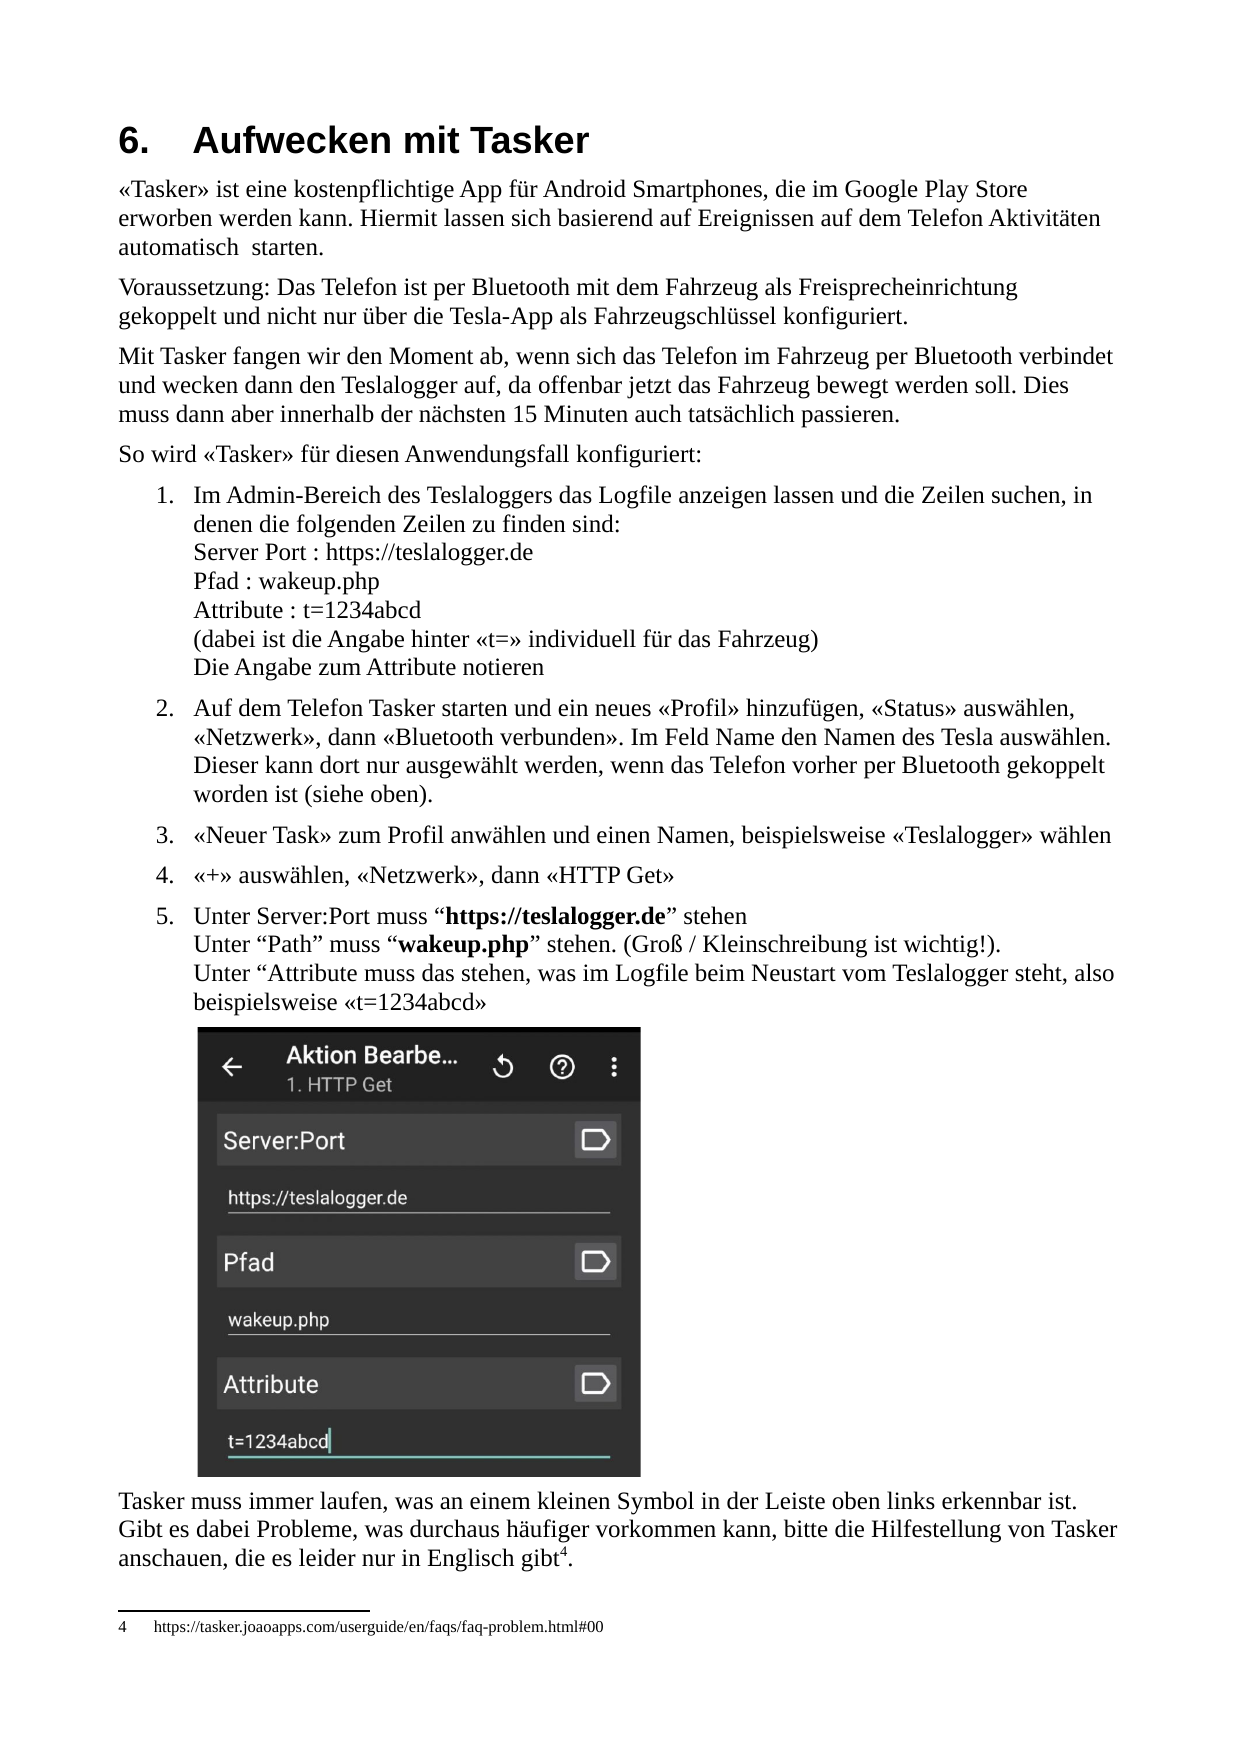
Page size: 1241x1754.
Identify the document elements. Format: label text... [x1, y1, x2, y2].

text Mit Tasker fangen wir den Moment ab, wenn sich das Telefon im Fahrzeug per Bluetooth verbindet und wecken dann den Teslalogger auf, da offenbar jetzt das Fahrzeug bewegt werden soll. Dies muss dann aber innerhalb der nächsten 15 Minuten auch tatsächlich passieren. [118, 341, 1122, 428]
list Auf dem Telefon Tasker starten und ein neues «Profil» hinzufügen, «Status» auswählen, «Netzwerk», dann «Bluetooth verbunden». Im Feld Name den Namen des Tesla auswählen. Dieser kann dort nur ausgewählt werden, wenn das Telefon vorher per Bluetooth gekoppelt worden ist (siehe oben). [156, 693, 1122, 808]
text So wird «Tasker» für diesen Anwendungsfall konfiguriert: [118, 439, 1122, 468]
text Voraussetzung: Das Telefon ist per Bluetooth mit dem Fahrzeug als Freisprecheinrichtung gekoppelt und nicht nur über die Tesla-App als Fahrzeugschlüssel konfiguriert. [118, 272, 1122, 330]
text «Tasker» ist eine kostenpflichtige App für Android Smartphones, die im Google Play Store erworben werden kann. Hiermit lassen sich basierend auf Ereignissen auf dem Telefon Aktivitäten automatisch starten. [118, 174, 1122, 260]
list «Neuer Task» zum Profil anwählen und einen Namen, beispielsweise «Teslalogger» wählen [156, 820, 1122, 848]
subtitle Aufwecken mit Tasker [118, 118, 1122, 162]
list «+» auswählen, «Netzwerk», dann «HTTP Get» [156, 860, 1122, 889]
text https://tasker.joaoapps.com/userguide/en/faqs/faq-problem.html#00 [118, 1617, 1122, 1636]
list Im Admin-Bereich des Teslaloggers das Logfile anzeigen lassen und die Zeilen suchen, in denen die folgenden Zeilen zu finden sind: Server Port : https://teslalogger.de Pfad : wakeup.php Attribute : t=1234abcd (dabei ist die Angabe hinter «t=» individuell für das Fahrzeug) Die Angabe zum Attribute notieren [156, 480, 1122, 681]
list Unter Server:Port muss “https://teslalogger.de” stehen Unter “Path” muss “wakeup.php” stehen. (Groß / Kleinschreibung ist wichtig!). Unter “Attribute muss das stehen, was im Logfile beim Neustart vom Teslalogger steht, also beispielsweise «t=1234abcd» [156, 901, 1122, 1016]
picture [197, 1027, 641, 1477]
text Tasker muss immer laufen, was an einem kleinen Symbol in der Leiste oben links erkennbar ist. Gibt es dabei Probleme, was durchaus häufiger vorkommen kann, bitte die Hilfestellung von Tasker anschauen, die es leider nur in Englisch gibt. [118, 1028, 1122, 1572]
